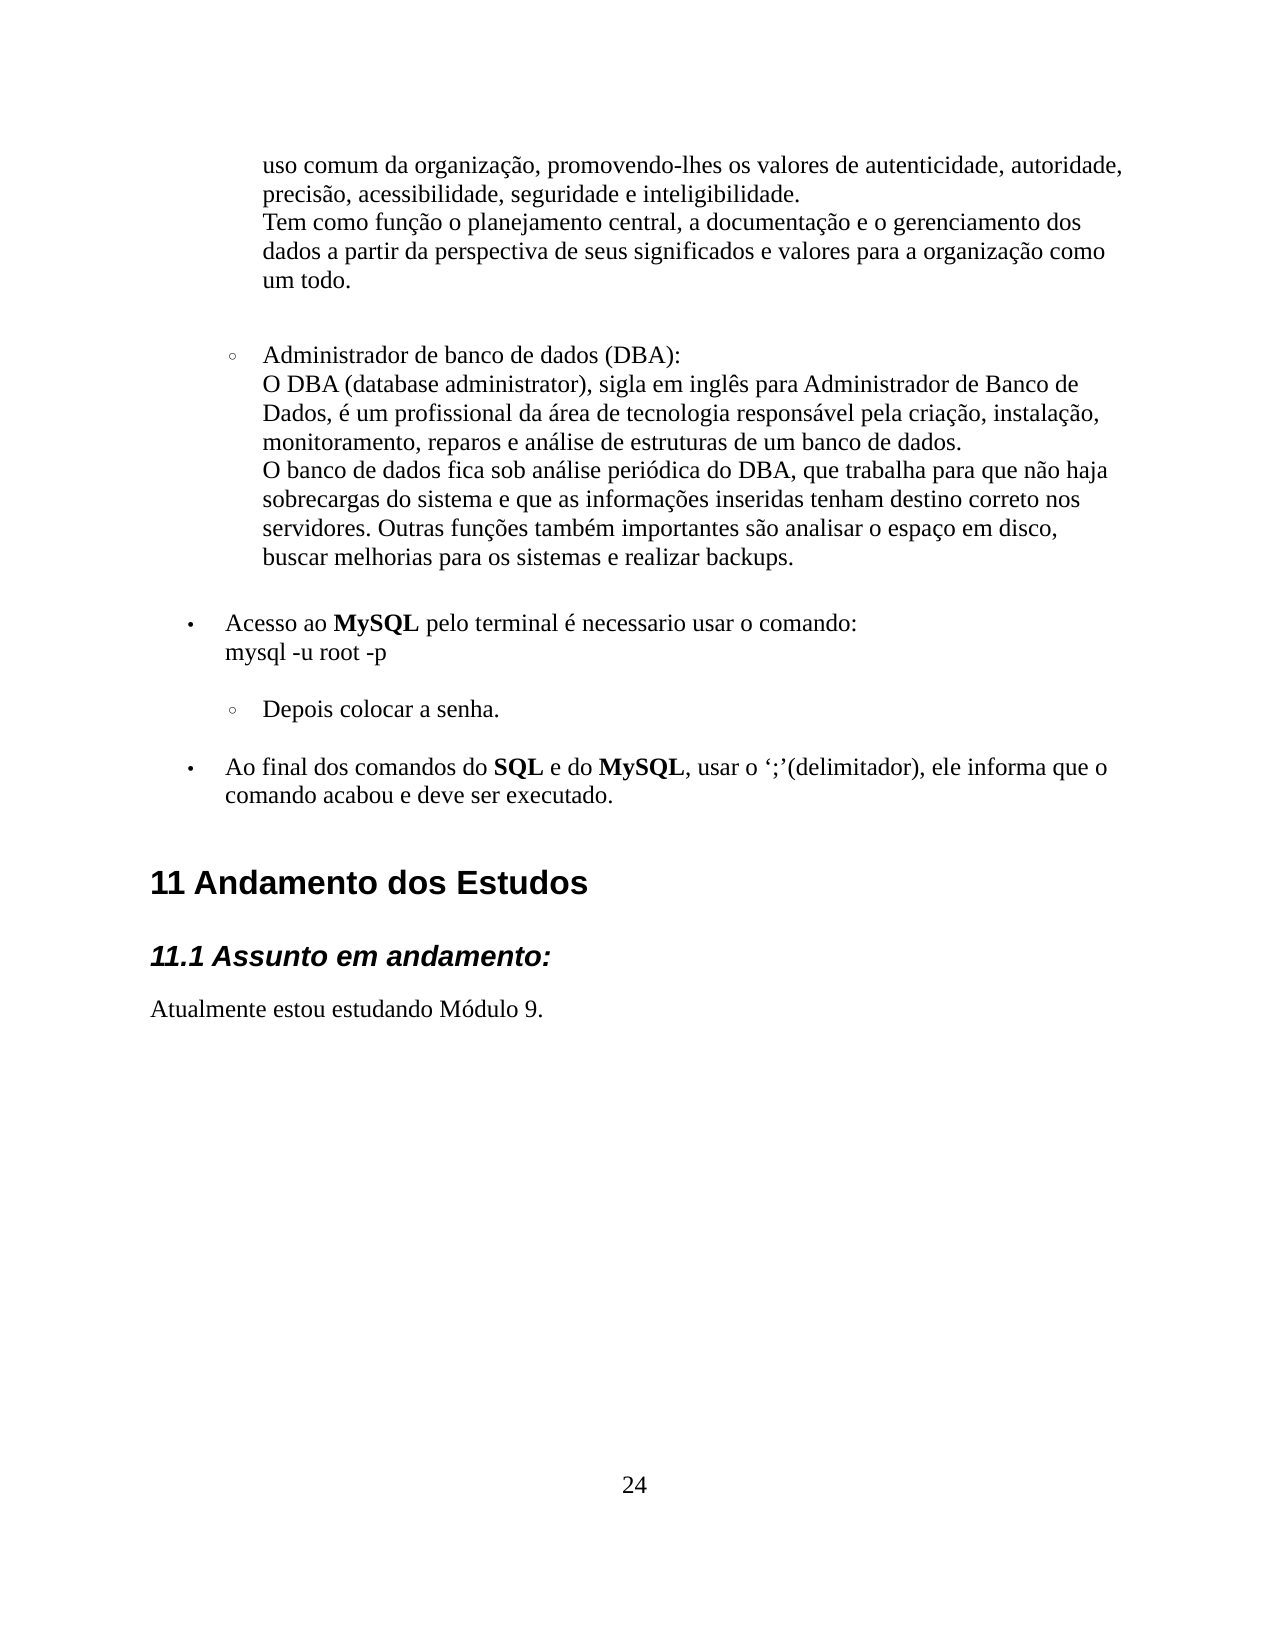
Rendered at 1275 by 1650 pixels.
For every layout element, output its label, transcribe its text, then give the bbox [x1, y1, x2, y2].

list uso comum da organização, promovendo-lhes os valores de autenticidade, autoridade, precisão, acessibilidade, seguridade e inteligibilidade. Tem como função o planejamento central, a documentação e o gerenciamento dos dados a partir da perspectiva de seus significados e valores para a organização como um todo. [225, 150, 1125, 322]
list Acesso ao MySQL pelo terminal é necessario usar o comando: mysql -u root -p [187, 608, 1125, 694]
list Depois colocar a senha. [225, 694, 1125, 752]
subtitle 11.1 Assunto em andamento: [150, 939, 1125, 973]
list Ao final dos comandos do SQL e do MySQL, usar o ‘;’(delimitador), ele informa que o comando acabou e deve ser executado. [187, 752, 1125, 809]
subtitle 11 Andamento dos Estudos [150, 863, 1125, 902]
list Administrador de banco de dados (DBA): O DBA (database administrator), sigla em inglês para Administrador de Banco de Dados, é um profissional da área de tecnologia responsável pela criação, instalação, monitoramento, reparos e análise de estruturas de um banco de dados. O banco de dados fica sob análise periódica do DBA, que trabalha para que não haja sobrecargas do sistema e que as informações inseridas tenham destino correto nos servidores. Outras funções também importantes são analisar o espaço em disco, buscar melhorias para os sistemas e realizar backups. [225, 340, 1125, 599]
text Atualmente estou estudando Módulo 9. [150, 994, 1125, 1052]
